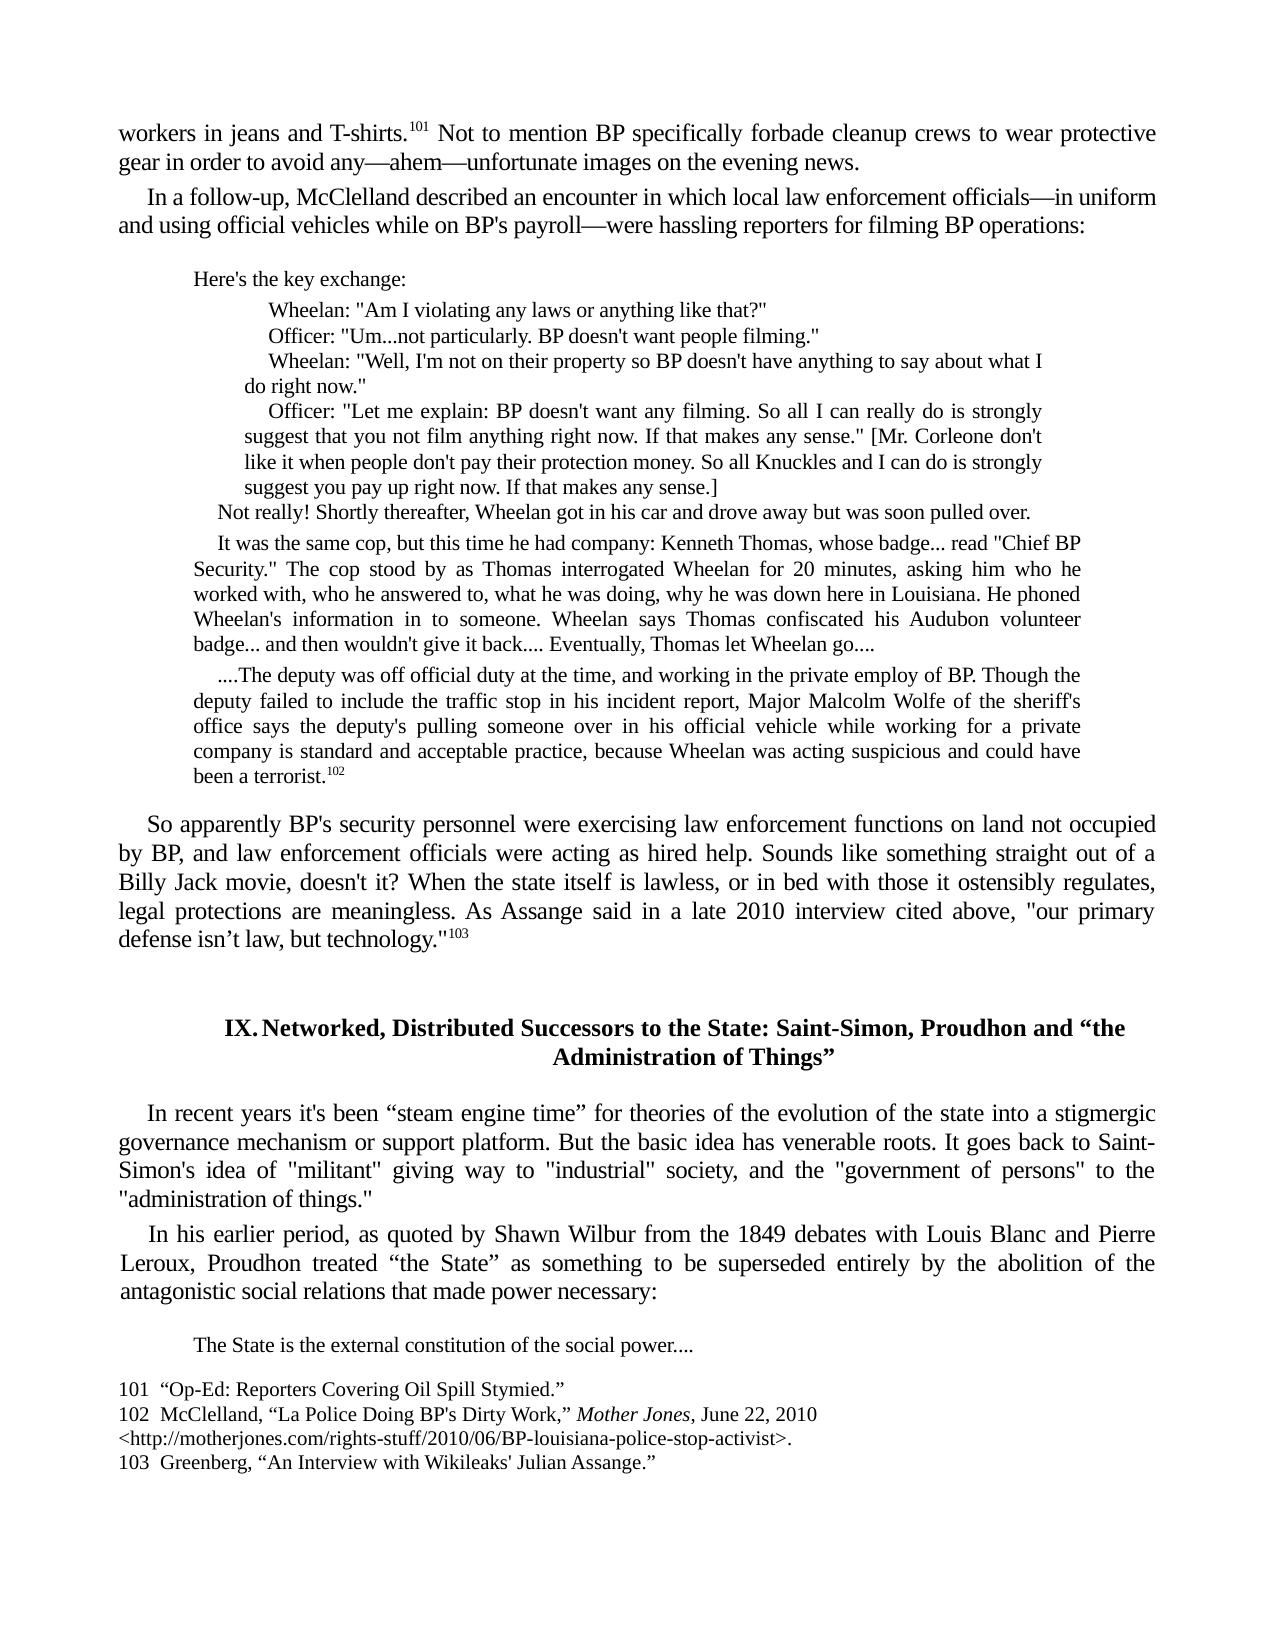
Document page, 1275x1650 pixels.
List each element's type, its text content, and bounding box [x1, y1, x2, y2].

text McClelland, “La Police Doing BP's Dirty Work,” Mother Jones, June 22, 2010 <http://motherjones.com/rights-stuff/2010/06/BP-louisiana-police-stop-activist>. [118, 1401, 1157, 1449]
text Greenberg, “An Interview with Wikileaks' Julian Assange.” [118, 1449, 1157, 1474]
text So apparently BP's security personnel were exercising law enforcement functions on land not occupied by BP, and law enforcement officials were acting as hired help. Sounds like something straight out of a Billy Jack movie, doesn't it? When the state itself is lawless, or in bed with those it ostensibly regulates, legal protections are meaningless. As Assange said in a late 2010 interview cited above, "our primary defense isn’t law, but technology." [118, 809, 1157, 953]
text The State is the external constitution of the social power.... [193, 1332, 1082, 1357]
text In his earlier period, as quoted by Shawn Wilbur from the 1849 debates with Louis Blanc and Pierre Leroux, Proudhon treated “the State” as something to be superseded entirely by the abolition of the antagonistic social relations that made power necessary: [120, 1219, 1157, 1305]
text ....The deputy was off official duty at the time, and working in the private employ of BP. Though the deputy failed to include the traffic stop in his incident report, Major Malcolm Wolfe of the sheriff's office says the deputy's pulling someone over in his official vehicle while working for a private company is standard and acceptable practice, because Wheelan was acting suspicious and could have been a terrorist. [193, 662, 1082, 788]
text Here's the key exchange: [193, 266, 1082, 291]
text Officer: "Um...not particularly. BP doesn't want people filming." [244, 323, 1043, 348]
text In recent years it's been “steam engine time” for theories of the evolution of the state into a stigmergic governance mechanism or support platform. But the basic idea has venerable roots. It goes back to Saint-Simon's idea of "militant" giving way to "industrial" society, and the "government of persons" to the "administration of things." [118, 1098, 1157, 1213]
text Wheelan: "Am I violating any laws or anything like that?" [244, 297, 1043, 323]
text workers in jeans and T-shirts. Not to mention BP specifically forbade cleanup crews to wear protective gear in order to avoid any—ahem—unfortunate images on the evening news. [118, 118, 1157, 176]
text “Op-Ed: Reporters Covering Oil Spill Stymied.” [118, 1377, 1157, 1401]
text It was the same cop, but this time he had company: Kenneth Thomas, whose badge... read "Chief BP Security." The cop stood by as Thomas interrogated Wheelan for 20 minutes, asking him who he worked with, who he answered to, what he was doing, why he was down here in Louisiana. He phoned Wheelan's information in to someone. Wheelan says Thomas confiscated his Audubon volunteer badge... and then wouldn't give it back.... Eventually, Thomas let Wheelan go.... [193, 530, 1082, 656]
text In a follow-up, McClelland described an encounter in which local law enforcement officials—in uniform and using official vehicles while on BP's payroll—were hassling reporters for filming BP operations: [118, 182, 1157, 239]
text Officer: "Let me explain: BP doesn't want any filming. So all I can really do is strongly suggest that you not film anything right now. If that makes any sense." [Mr. Corleone don't like it when people don't pay their protection money. So all Knuckles and I can do is strongly suggest you pay up right now. If that makes any sense.] [244, 398, 1043, 499]
title Networked, Distributed Successors to the State: Saint-Simon, Proudhon and “the Administration of Things” [193, 1013, 1157, 1071]
text Not really! Shortly thereafter, Wheelan got in his car and drove away but was soon pulled over. [193, 499, 1082, 524]
text Wheelan: "Well, I'm not on their property so BP doesn't have anything to say about what I do right now." [244, 348, 1043, 398]
